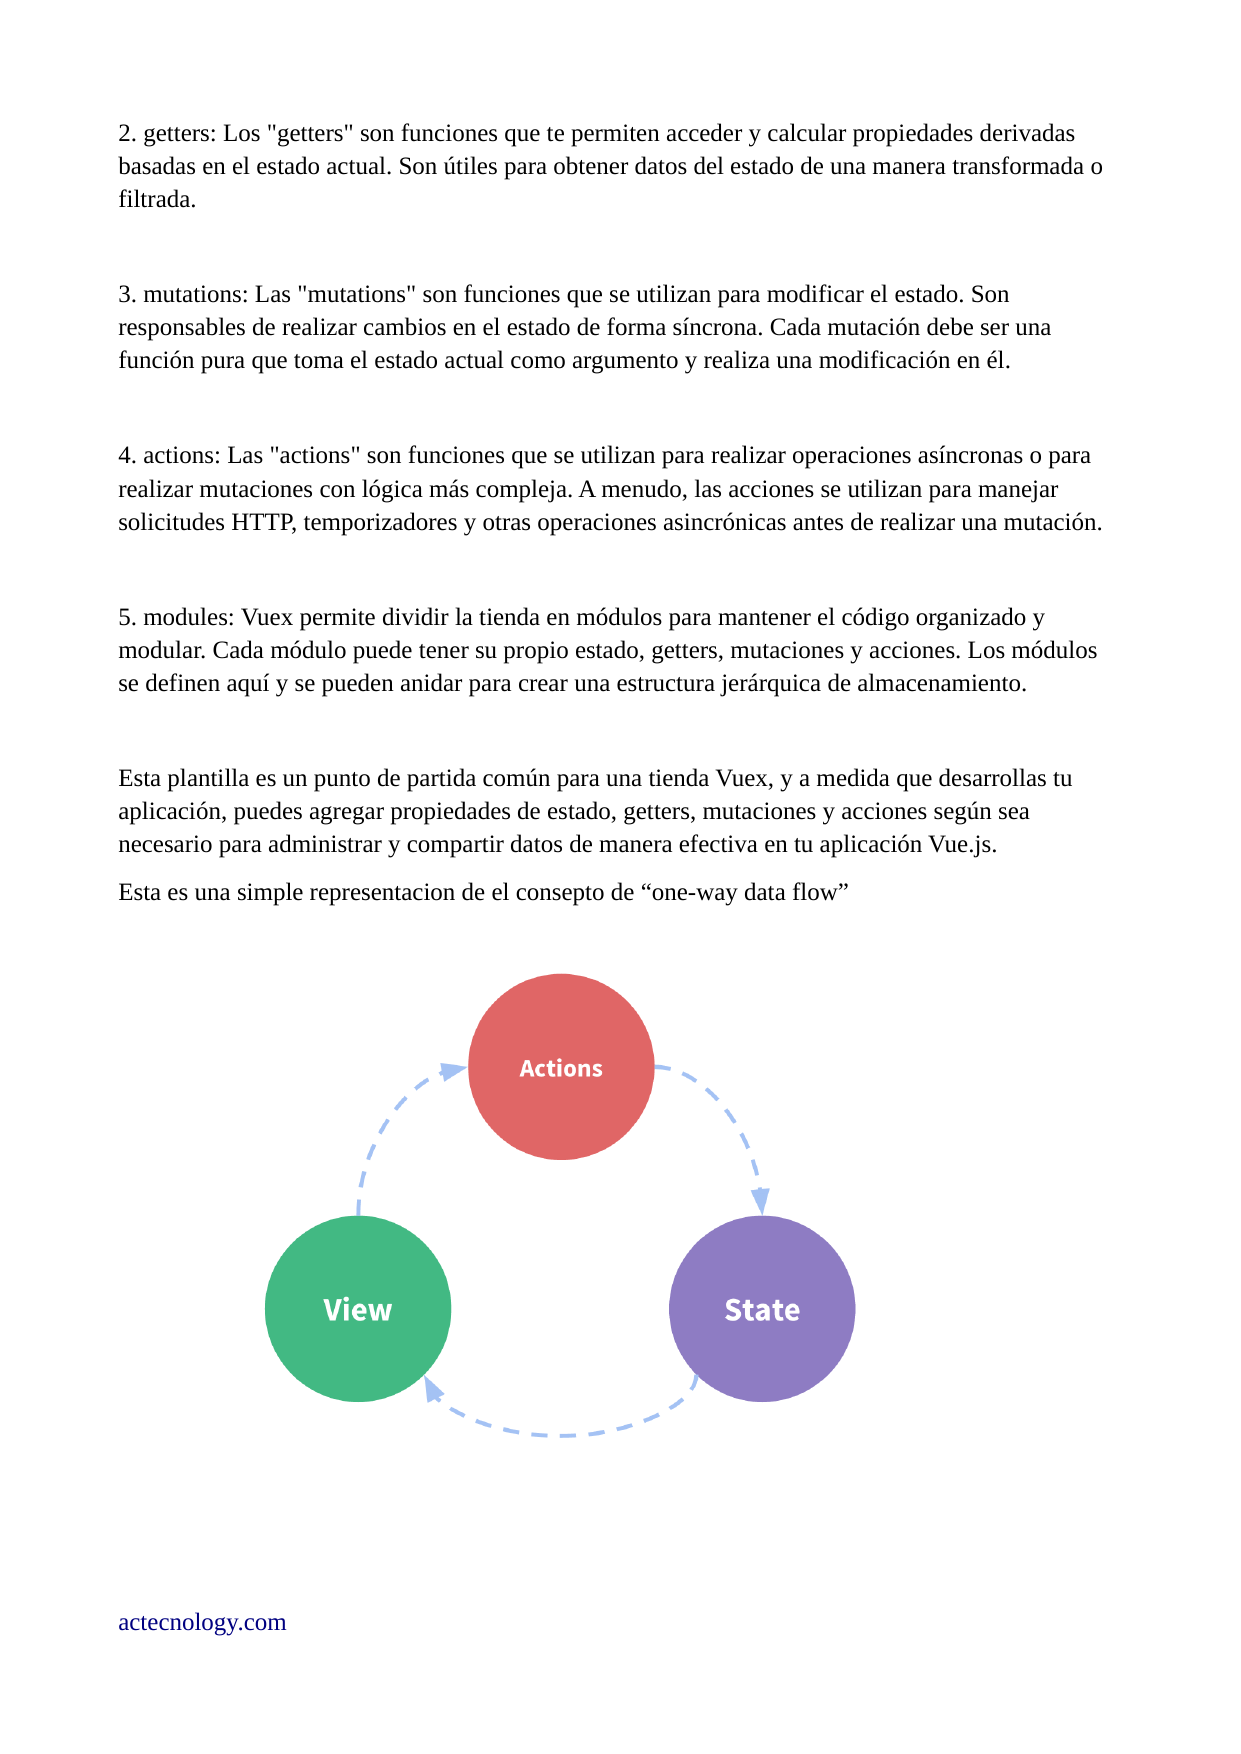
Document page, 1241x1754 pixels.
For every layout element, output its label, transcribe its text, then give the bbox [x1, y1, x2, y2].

text 3. mutations: Las "mutations" son funciones que se utilizan para modificar el estado. Son responsables de realizar cambios en el estado de forma síncrona. Cada mutación debe ser una función pura que toma el estado actual como argumento y realiza una modificación en él. [118, 279, 1122, 374]
text Esta plantilla es un punto de partida común para una tienda Vuex, y a medida que desarrollas tu aplicación, puedes agregar propiedades de estado, getters, mutaciones y acciones según sea necesario para administrar y compartir datos de manera efectiva en tu aplicación Vue.js. [118, 763, 1122, 858]
picture [173, 950, 936, 1466]
text 4. actions: Las "actions" son funciones que se utilizan para realizar operaciones asíncronas o para realizar mutaciones con lógica más compleja. A menudo, las acciones se utilizan para manejar solicitudes HTTP, temporizadores y otras operaciones asincrónicas antes de realizar una mutación. [118, 441, 1122, 535]
text Esta es una simple representacion de el consepto de “one-way data flow” [118, 877, 1122, 906]
text 2. getters: Los "getters" son funciones que te permiten acceder y calcular propiedades derivadas basadas en el estado actual. Son útiles para obtener datos del estado de una manera transformada o filtrada. [118, 118, 1122, 213]
text 5. modules: Vuex permite dividir la tienda en módulos para mantener el código organizado y modular. Cada módulo puede tener su propio estado, getters, mutaciones y acciones. Los módulos se definen aquí y se pueden anidar para crear una estructura jerárquica de almacenamiento. [118, 602, 1122, 697]
